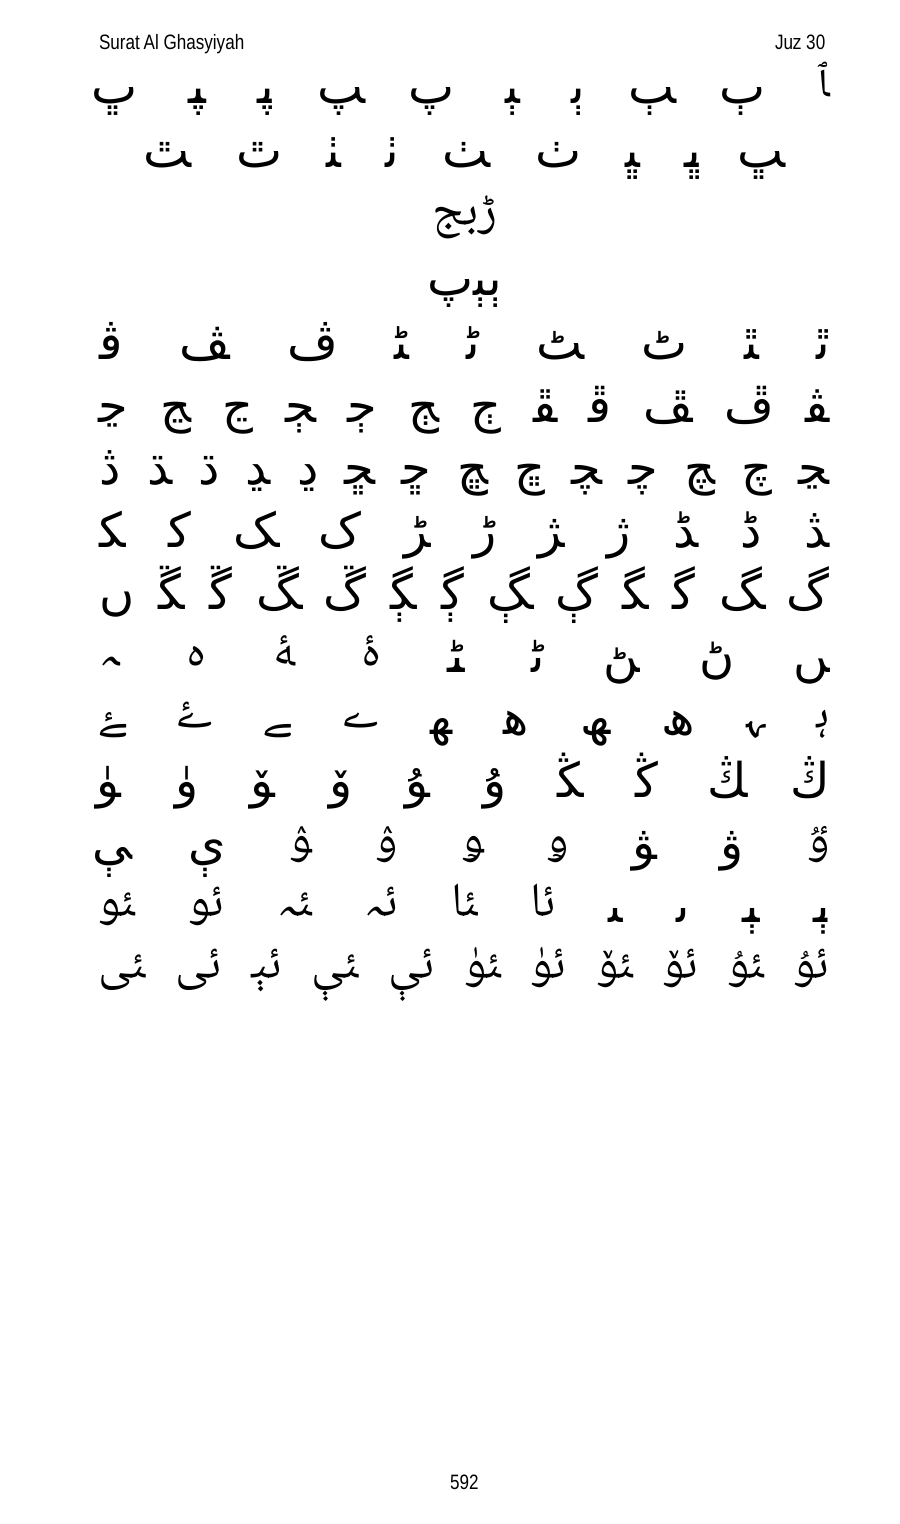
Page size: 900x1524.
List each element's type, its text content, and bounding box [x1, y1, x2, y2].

text ﭹ ﭺ ﭻ ﭼ ﭽ ﭾ ﭿ ﮀ ﮁ ﮂ ﮃ ﮄ ﮅ ﮆ [99, 442, 829, 504]
text ﯝ ﯞ ﯟ ﯠ ﯡ ﯢ ﯣ ﯤ ﯥ [99, 817, 829, 879]
text ﮟ ﮠ ﮡ ﮢ ﮣ ﮤ ﮥ ﮦ ﮧ [99, 629, 829, 692]
text ﮨ ﮩ ﮪ ﮫ ﮬ ﮭ ﮮ ﮯ ﮰ ﮱ [99, 692, 829, 754]
text ﯓ ﯔ ﯕ ﯖ ﯗ ﯘ ﯙ ﯚ ﯛ ﯜ [99, 754, 829, 817]
text ﮌﰅ [99, 188, 829, 252]
text ﮒ ﮓ ﮔ ﮕ ﮖ ﮗ ﮘ ﮙ ﮚ ﮛ ﮜ ﮝ ﮞ [99, 567, 829, 629]
text ﭔﭕﭖ [99, 252, 829, 315]
text ﭭ ﭮ ﭯ ﭰ ﭱ ﭲ ﭳ ﭴ ﭵ ﭶ ﭷ ﭸ [99, 379, 829, 442]
text ﭛ ﭜ ﭝ ﭞ ﭟ ﭠ ﭡ ﭢ ﭣ [99, 124, 829, 188]
text ﯰ ﯱ ﯲ ﯳ ﯴ ﯵ ﯶ ﯷ ﯸ ﯹ ﯺ [99, 942, 829, 1004]
text ﭑ ﭒ ﭓ ﭔ ﭕ ﭖ ﭗ ﭘ ﭙ ﭚ [99, 60, 829, 124]
text ﯦ ﯧ ﯨ ﯩ ﯪ ﯫ ﯬ ﯭ ﯮ ﯯ [99, 879, 829, 942]
text ﮇ ﮈ ﮉ ﮊ ﮋ ﮌ ﮍ ﮎ ﮏ ﮐ ﮑ [99, 504, 829, 567]
text ﭤ ﭥ ﭦ ﭧ ﭨ ﭩ ﭪ ﭫ ﭬ [99, 315, 829, 379]
